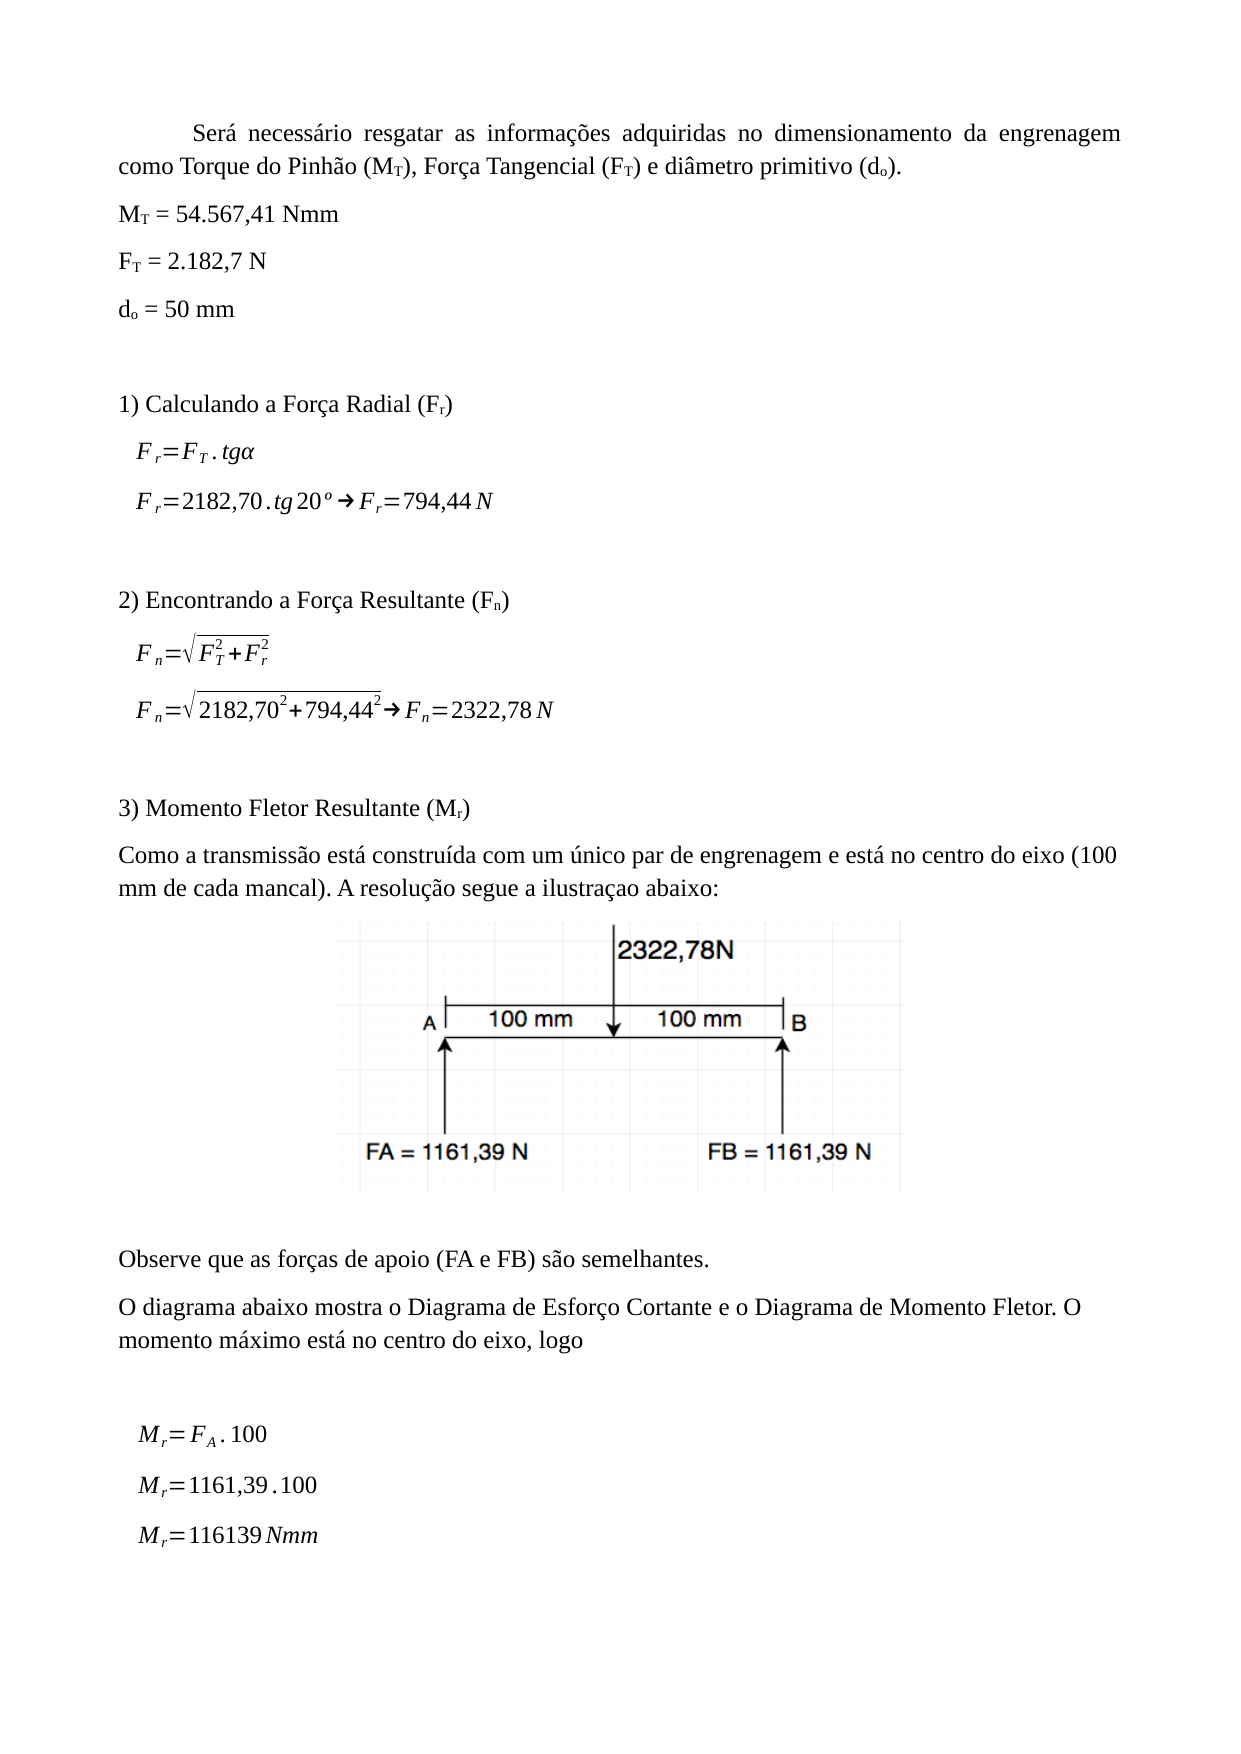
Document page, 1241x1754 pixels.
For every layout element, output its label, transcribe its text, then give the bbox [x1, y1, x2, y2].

text 2) Encontrando a Força Resultante (Fn) [118, 585, 1122, 613]
text MT = 54.567,41 Nmm [118, 199, 1122, 227]
text FT = 2.182,7 N [118, 246, 1122, 275]
text Será necessário resgatar as informações adquiridas no dimensionamento da engrenagem como Torque do Pinhão (MT), Força Tangencial (FT) e diâmetro primitivo (do). [118, 118, 1122, 180]
text Como a transmissão está construída com um único par de engrenagem e está no centro do eixo (100 mm de cada mancal). A resolução segue a ilustraçao abaixo: [118, 840, 1122, 902]
picture [333, 921, 907, 1193]
text O diagrama abaixo mostra o Diagrama de Esforço Cortante e o Diagrama de Momento Fletor. O momento máximo está no centro do eixo, logo [118, 1292, 1122, 1354]
text do = 50 mm [118, 294, 1122, 323]
text 3) Momento Fletor Resultante (Mr) [118, 793, 1122, 821]
text 1) Calculando a Força Radial (Fr) [118, 389, 1122, 418]
text Observe que as forças de apoio (FA e FB) são semelhantes. [118, 1244, 1122, 1273]
